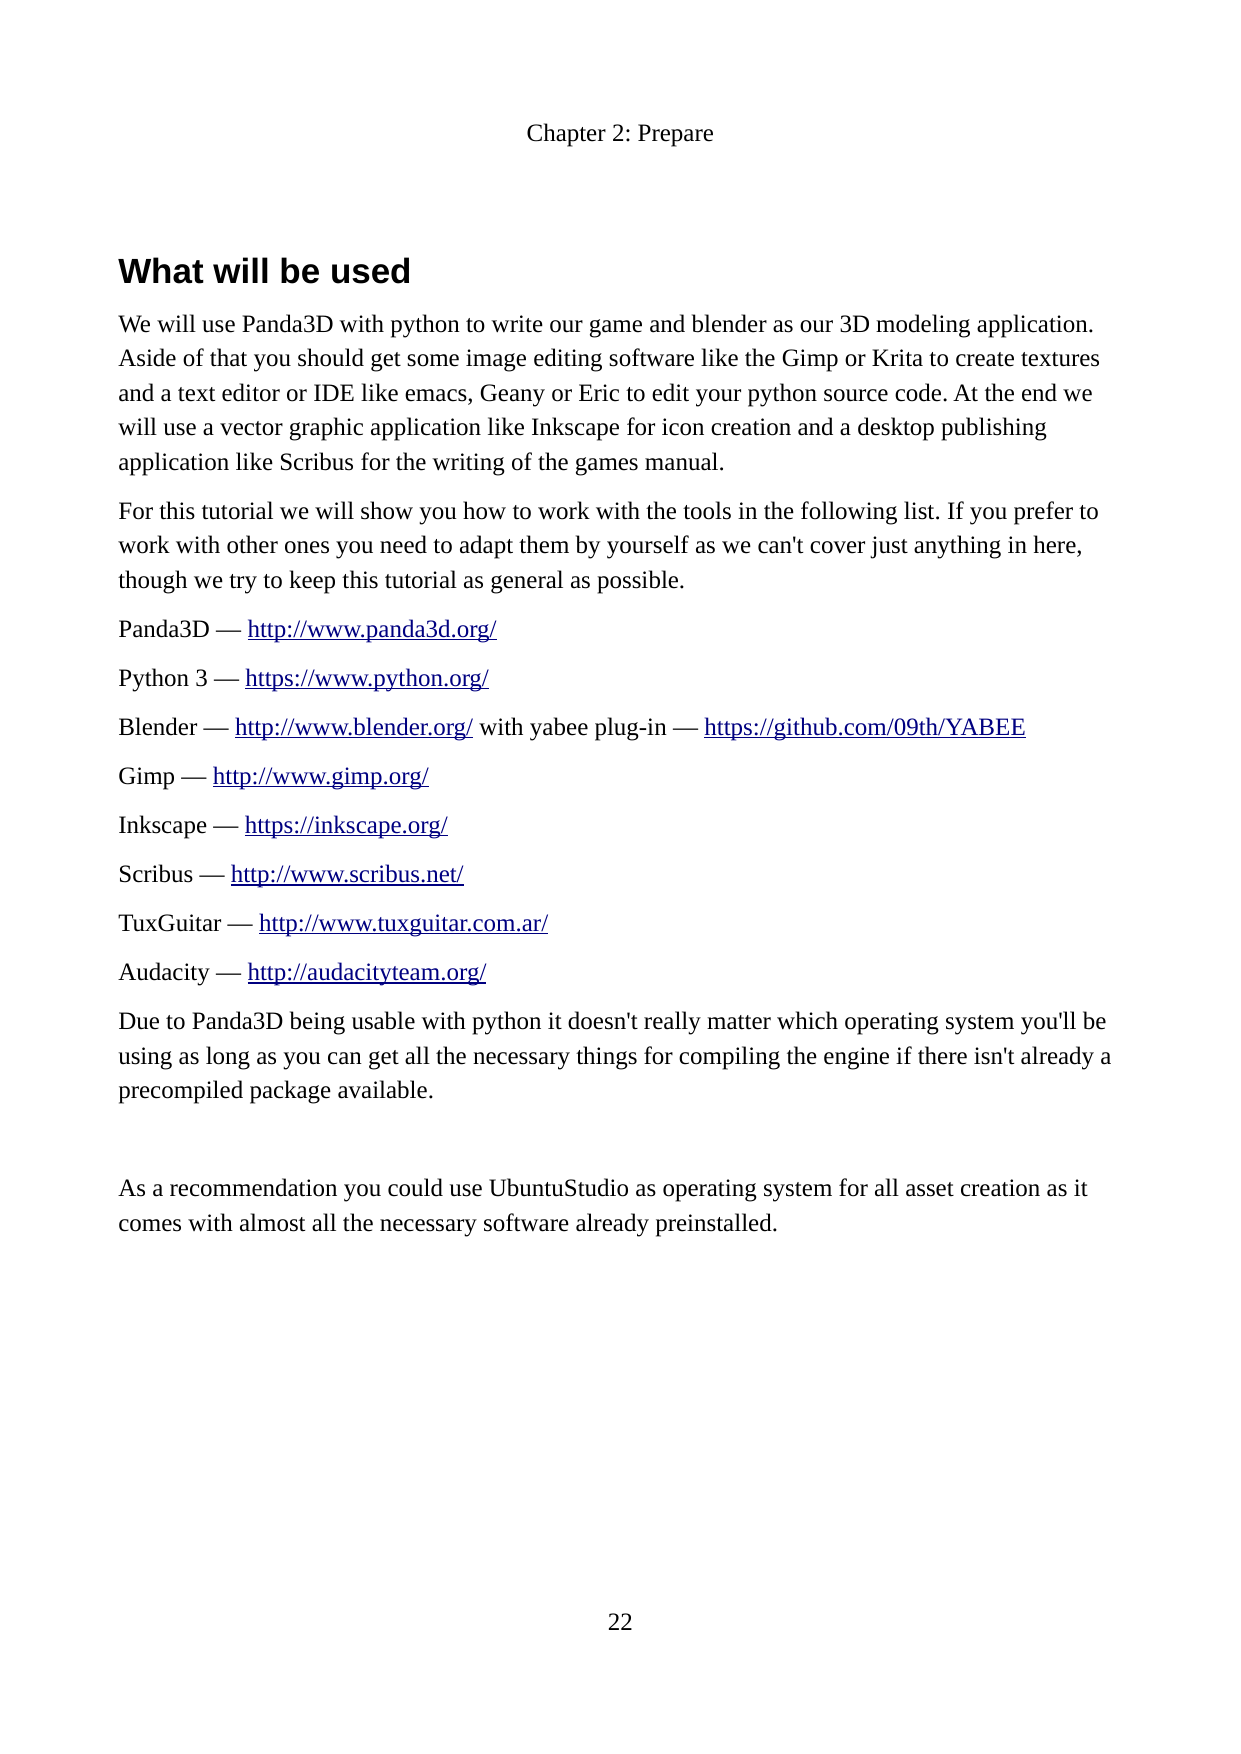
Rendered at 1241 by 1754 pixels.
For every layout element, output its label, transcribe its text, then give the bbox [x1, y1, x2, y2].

text Gimp — http://www.gimp.org/ [118, 761, 1122, 790]
text For this tutorial we will show you how to work with the tools in the following list. If you prefer to work with other ones you need to adapt them by yourself as we can't cover just anything in here, though we try to keep this tutorial as general as possible. [118, 496, 1122, 593]
subtitle What will be used [118, 250, 1122, 290]
text Inkscape — https://inkscape.org/ [118, 810, 1122, 839]
text Due to Panda3D being usable with python it doesn't really matter which operating system you'll be using as long as you can get all the necessary things for compiling the engine if there isn't already a precompiled package available. [118, 1006, 1122, 1104]
text Scribus — http://www.scribus.net/ [118, 859, 1122, 888]
text Blender — http://www.blender.org/ with yabee plug-in — https://github.com/09th/YABEE [118, 712, 1122, 741]
text TuxGuitar — http://www.tuxguitar.com.ar/ [118, 908, 1122, 937]
text We will use Panda3D with python to write our game and blender as our 3D modeling application. Aside of that you should get some image editing software like the Gimp or Krita to create textures and a text editor or IDE like emacs, Geany or Eric to edit your python source code. At the end we will use a vector graphic application like Inkscape for icon creation and a desktop publishing application like Scribus for the writing of the games manual. [118, 309, 1122, 475]
text Python 3 — https://www.python.org/ [118, 663, 1122, 692]
text As a recommendation you could use UbuntuStudio as operating system for all asset creation as it comes with almost all the necessary software already preinstalled. [118, 1173, 1122, 1237]
text Audacity — http://audacityteam.org/ [118, 957, 1122, 986]
text Panda3D — http://www.panda3d.org/ [118, 614, 1122, 642]
